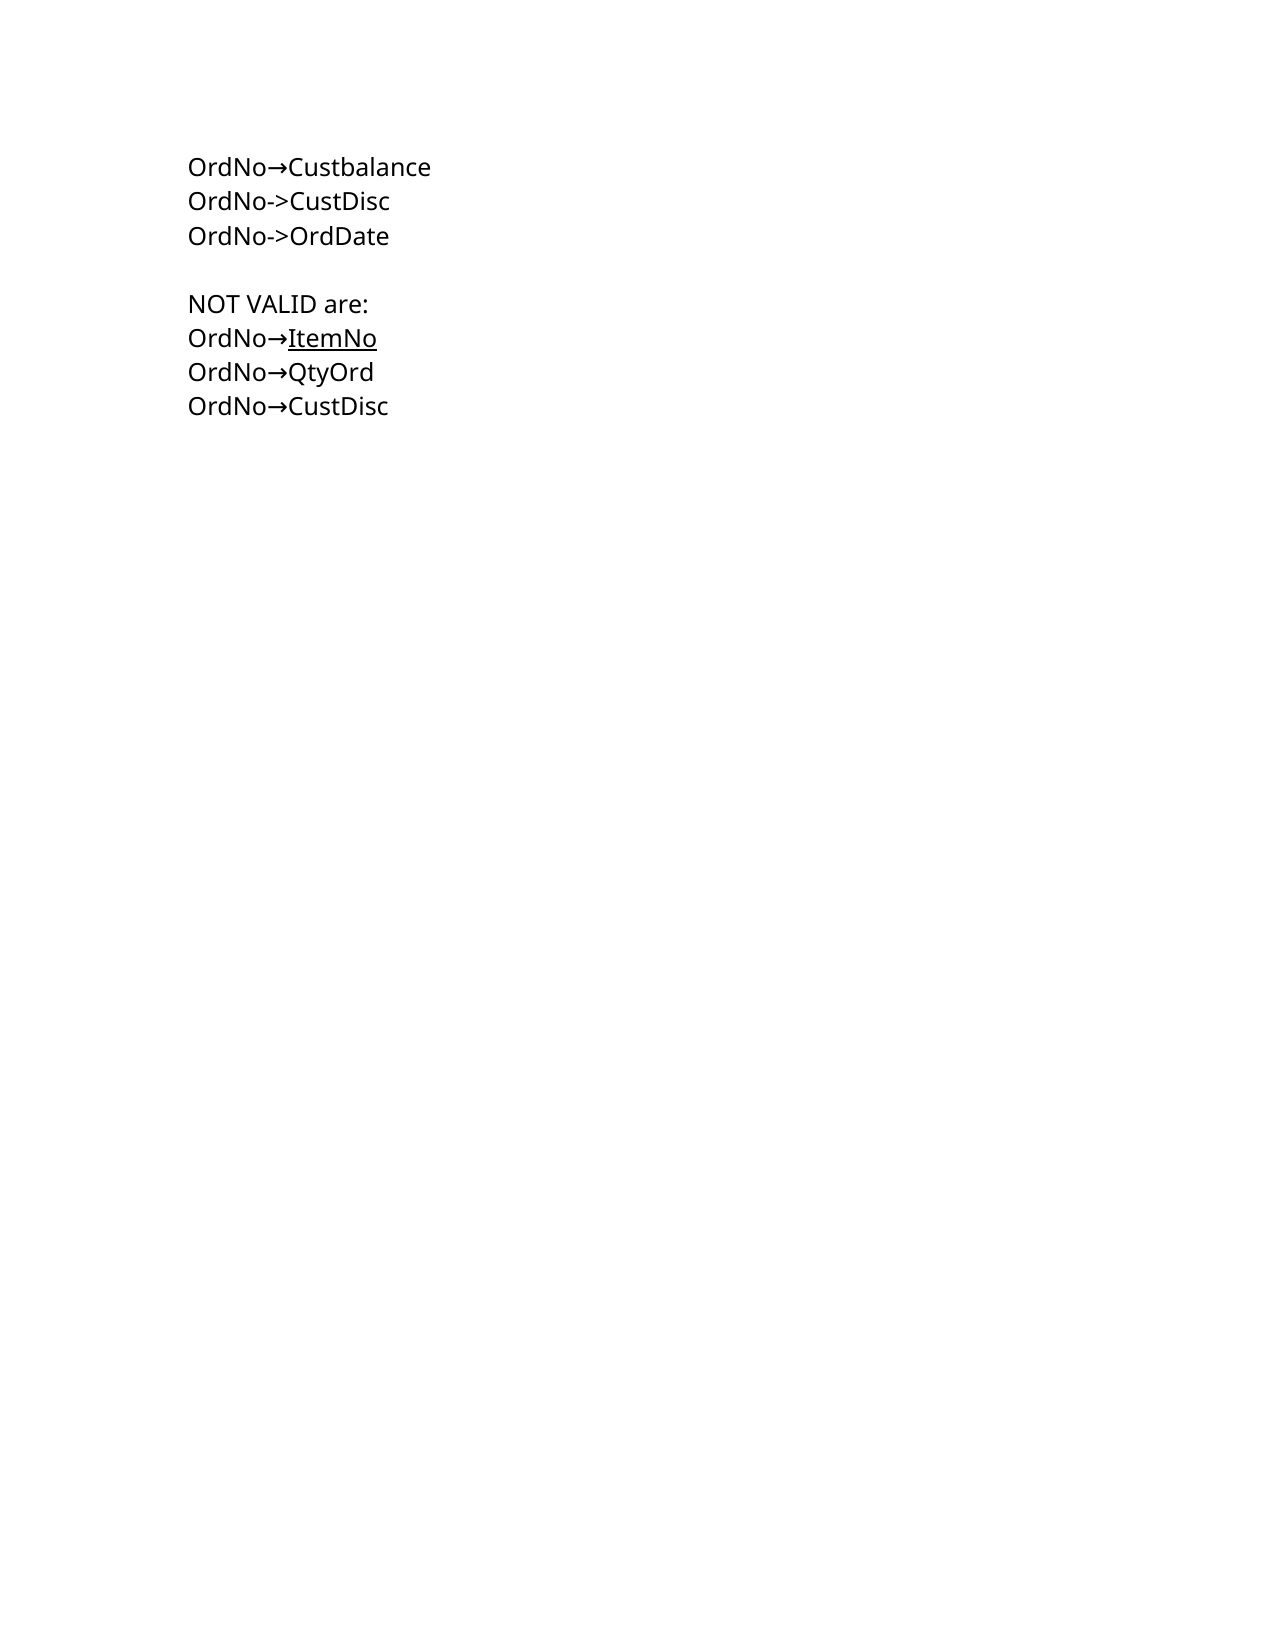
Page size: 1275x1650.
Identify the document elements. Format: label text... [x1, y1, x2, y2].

text OrdNo->OrdDate [187, 218, 1162, 252]
text OrdNo→QtyOrd [187, 354, 1162, 388]
text NOT VALID are: [187, 286, 1162, 320]
text OrdNo→Custbalance [187, 150, 1162, 184]
text OrdNo→ItemNo [187, 320, 1162, 354]
text OrdNo→CustDisc [187, 388, 1162, 491]
text OrdNo->CustDisc [187, 184, 1162, 218]
